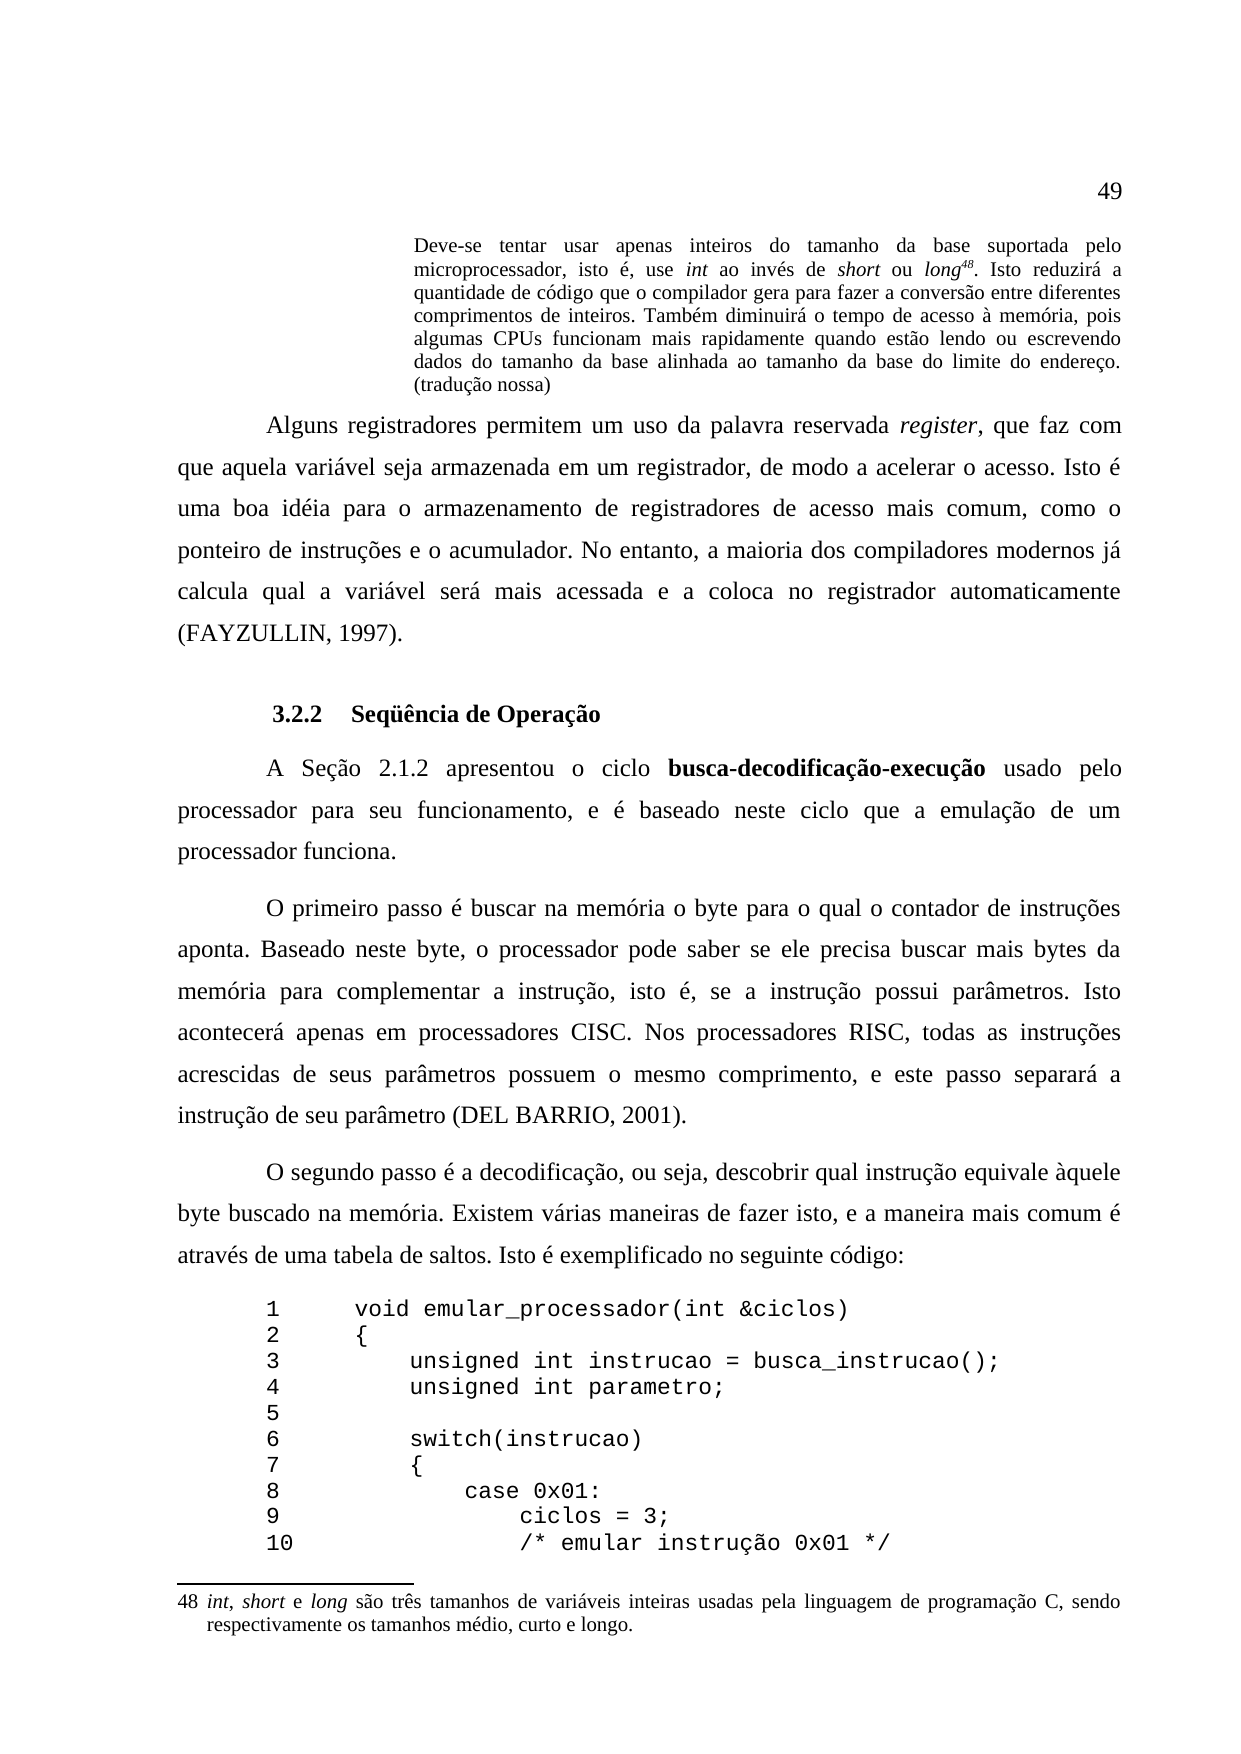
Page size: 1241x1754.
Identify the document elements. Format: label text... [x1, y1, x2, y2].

list { [266, 1323, 1122, 1349]
text Deve-se tentar usar apenas inteiros do tamanho da base suportada pelo microprocessador, isto é, use int ao invés de short ou long. Isto reduzirá a quantidade de código que o compilador gera para fazer a conversão entre diferentes comprimentos de inteiros. Também diminuirá o tempo de acesso à memória, pois algumas CPUs funcionam mais rapidamente quando estão lendo ou escrevendo dados do tamanho da base alinhada ao tamanho da base do limite do endereço. (tradução nossa) [413, 234, 1122, 396]
list unsigned int parametro; [266, 1375, 1122, 1401]
list ciclos = 3; [266, 1505, 1122, 1531]
list switch(instrucao) [266, 1427, 1122, 1453]
list case 0x01: [266, 1479, 1122, 1505]
list /* emular instrução 0x01 */ [266, 1531, 1122, 1557]
text Alguns registradores permitem um uso da palavra reservada register, que faz com que aquela variável seja armazenada em um registrador, de modo a acelerar o acesso. Isto é uma boa idéia para o armazenamento de registradores de acesso mais comum, como o ponteiro de instruções e o acumulador. No entanto, a maioria dos compiladores modernos já calcula qual a variável será mais acessada e a coloca no registrador automaticamente (FAYZULLIN, 1997). [177, 411, 1122, 647]
text A Seção 2.1.2 apresentou o ciclo busca-decodificação-execução usado pelo processador para seu funcionamento, e é baseado neste ciclo que a emulação de um processador funciona. [177, 754, 1122, 865]
text O primeiro passo é buscar na memória o byte para o qual o contador de instruções aponta. Baseado neste byte, o processador pode saber se ele precisa buscar mais bytes da memória para complementar a instrução, isto é, se a instrução possui parâmetros. Isto acontecerá apenas em processadores CISC. Nos processadores RISC, todas as instruções acrescidas de seus parâmetros possuem o mesmo comprimento, e este passo separará a instrução de seu parâmetro (DEL BARRIO, 2001). [177, 894, 1122, 1129]
text int, short e long são três tamanhos de variáveis inteiras usadas pela linguagem de programação C, sendo respectivamente os tamanhos médio, curto e longo. [177, 1589, 1122, 1636]
list unsigned int instrucao = busca_instrucao(); [266, 1349, 1122, 1375]
subtitle Seqüência de Operação [177, 700, 1122, 728]
list { [266, 1453, 1122, 1479]
list void emular_processador(int &ciclos) [266, 1297, 1122, 1323]
text O segundo passo é a decodificação, ou seja, descobrir qual instrução equivale àquele byte buscado na memória. Existem várias maneiras de fazer isto, e a maneira mais comum é através de uma tabela de saltos. Isto é exemplificado no seguinte código: [177, 1158, 1122, 1269]
